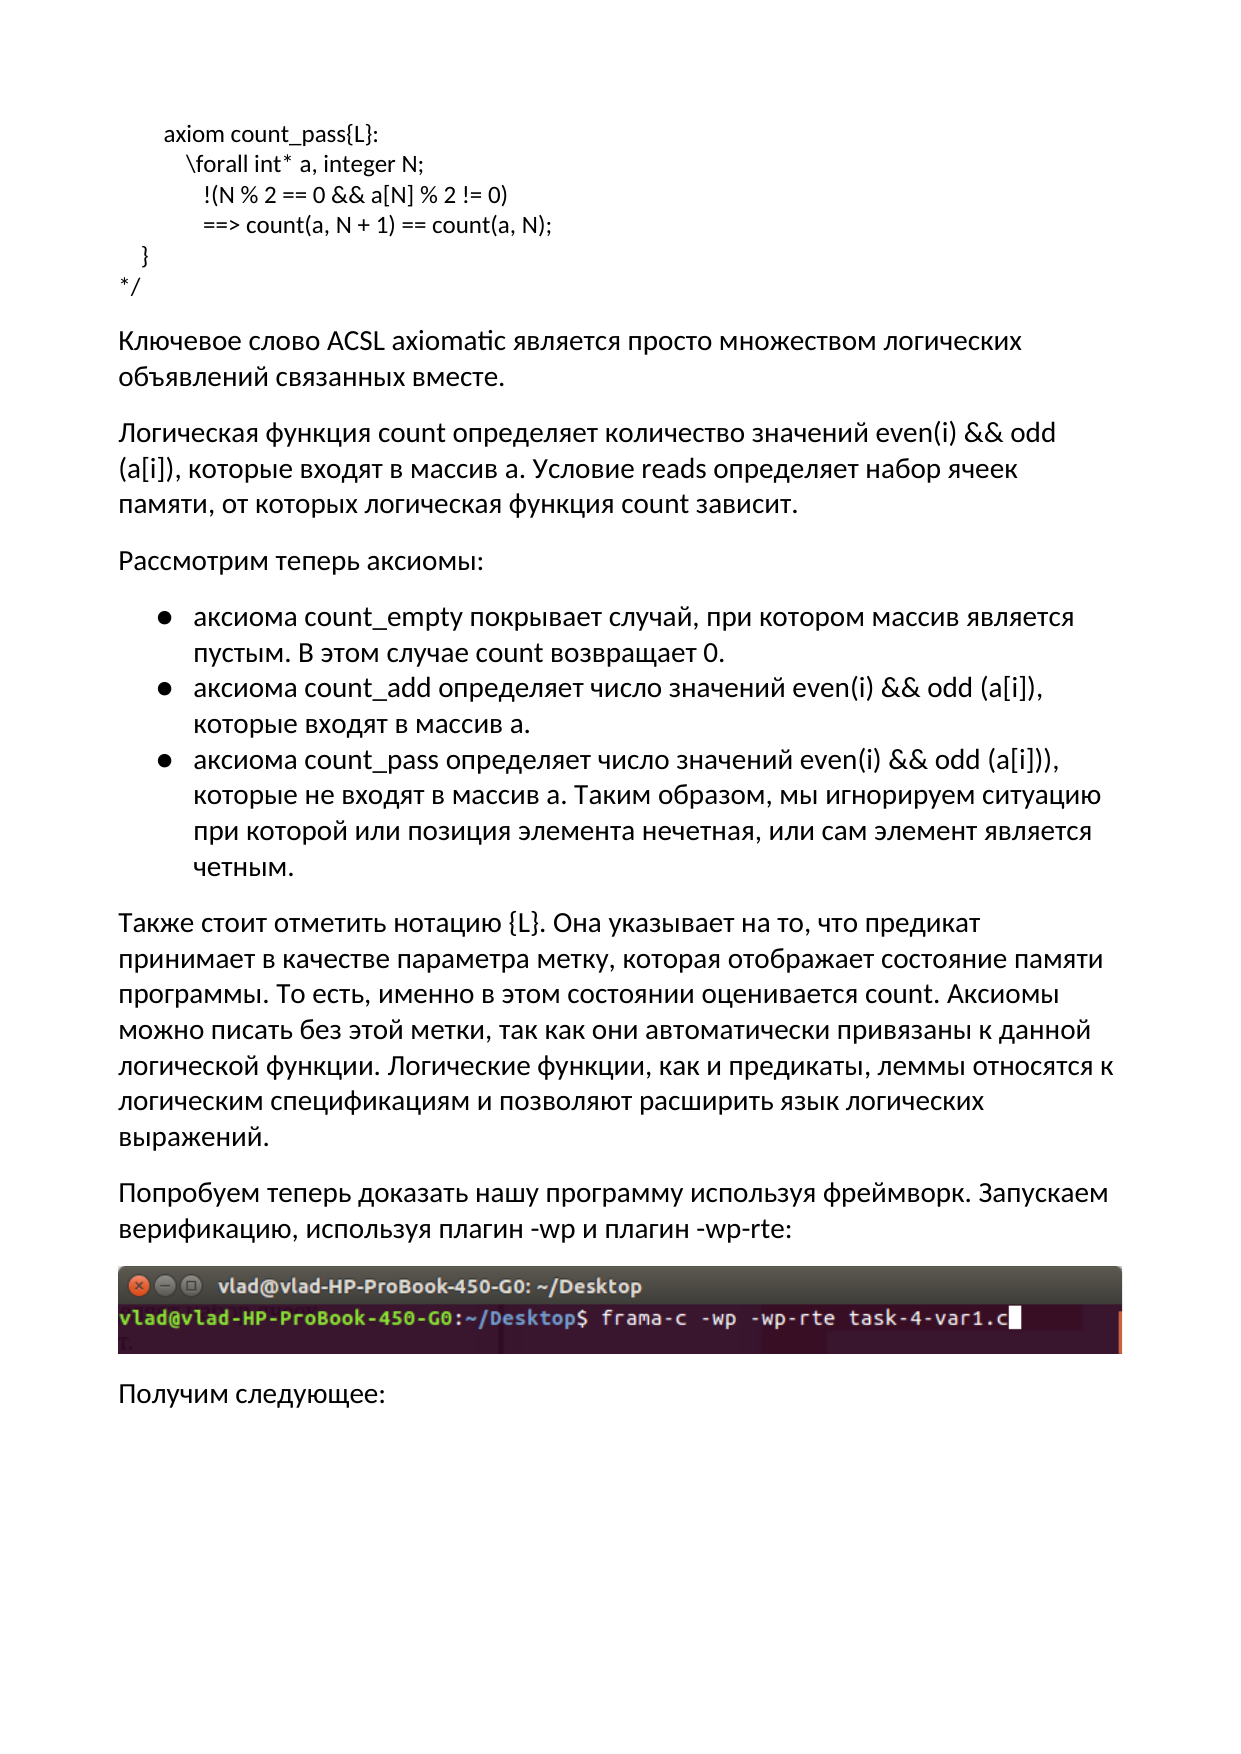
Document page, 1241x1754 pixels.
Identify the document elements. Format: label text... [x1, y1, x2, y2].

text Логическая функция count определяет количество значений even(i) && odd (a[i]), которые входят в массив а. Условие reads определяет набор ячеек памяти, от которых логическая функция count зависит. [118, 414, 1122, 521]
list аксиома count_add определяет число значений even(i) && odd (a[i]), которые входят в массив а. [156, 669, 1122, 741]
text axiom count_pass{L}: [118, 118, 1122, 149]
text */ [118, 271, 1122, 301]
text Также стоит отметить нотацию {L}. Она указывает на то, что предикат принимает в качестве параметра метку, которая отображает состояние памяти программы. То есть, именно в этом состоянии оценивается count. Аксиомы можно писать без этой метки, так как они автоматически привязаны к данной логической функции. Логические функции, как и предикаты, леммы относятся к логическим спецификациям и позволяют расширить язык логических выражений. [118, 904, 1122, 1153]
text Ключевое слово ACSL axiomatic является просто множеством логических объявлений связанных вместе. [118, 322, 1122, 393]
text \forall int* a, integer N; [118, 149, 1122, 179]
list аксиома count_empty покрывает случай, при котором массив является пустым. В этом случае count возвращает 0. [156, 598, 1122, 669]
text Рассмотрим теперь аксиомы: [118, 542, 1122, 577]
list аксиома count_pass определяет число значений even(i) && odd (a[i])), которые не входят в массив а. Таким образом, мы игнорируем ситуацию при которой или позиция элемента нечетная, или сам элемент является четным. [156, 741, 1122, 883]
picture [118, 1266, 1123, 1354]
text ==> count(a, N + 1) == count(a, N); [118, 210, 1122, 240]
text Попробуем теперь доказать нашу программу используя фреймворк. Запускаем верификацию, используя плагин -wp и плагин -wp-rte: [118, 1174, 1122, 1246]
text Получим следующее: [118, 1375, 1122, 1410]
text } [118, 240, 1122, 271]
text !(N % 2 == 0 && a[N] % 2 != 0) [118, 179, 1122, 210]
